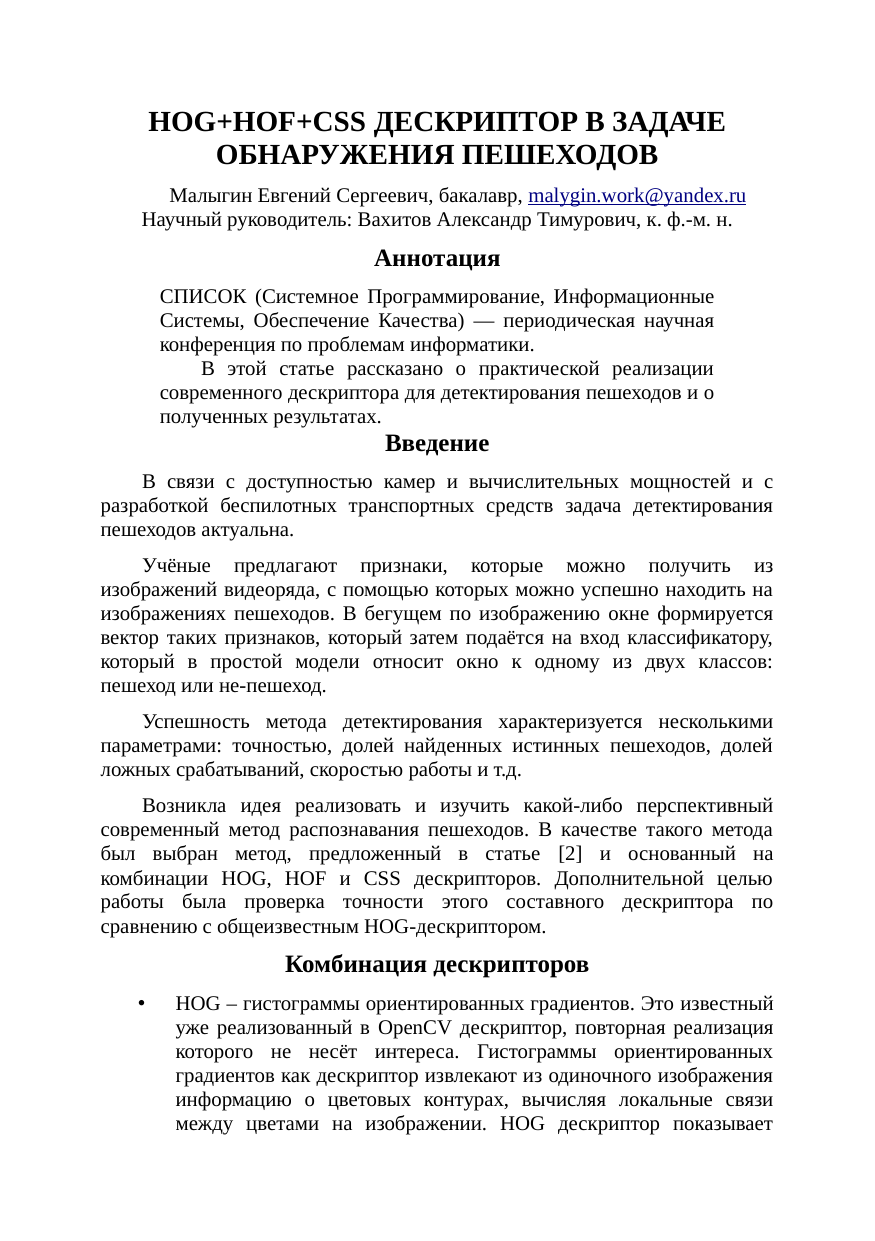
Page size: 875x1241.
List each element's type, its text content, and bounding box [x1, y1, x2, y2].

text Возникла идея реализовать и изучить какой-либо перспективный современный метод распознавания пешеходов. В качестве такого метода был выбран метод, предложенный в статье [2] и основанный на комбинации HOG, HOF и CSS дескрипторов. Дополнительной целью работы была проверка точности этого составного дескриптора по сравнению с общеизвестным HOG-дескриптором. [100, 793, 774, 938]
text В связи с доступностью камер и вычислительных мощностей и с разработкой беспилотных транспортных средств задача детектирования пешеходов актуальна. [100, 469, 774, 541]
subtitle Введение [100, 428, 774, 457]
text В этой статье рассказано о практической реализации современного дескриптора для детектирования пешеходов и о полученных результатах. [159, 356, 714, 428]
text Успешность метода детектирования характеризуется несколькими параметрами: точностью, долей найденных истинных пешеходов, долей ложных срабатываний, скоростью работы и т.д. [100, 709, 774, 781]
subtitle Комбинация дескрипторов [100, 949, 774, 978]
text Малыгин Евгений Сергеевич, бакалавр, malygin.work@yandex.ru Научный руководитель: Вахитов Александр Тимурович, к. ф.-м. н. [100, 183, 774, 231]
text Учёные предлагают признаки, которые можно получить из изображений видеоряда, с помощью которых можно успешно находить на изображениях пешеходов. В бегущем по изображению окне формируется вектор таких признаков, который затем подаётся на вход классификатору, который в простой модели относит окно к одному из двух классов: пешеход или не-пешеход. [100, 553, 774, 697]
text Аннотация [100, 243, 774, 272]
subtitle HOG+HOF+CSS дескриптор в задаче обнаружения пешеходов [100, 104, 774, 171]
text СПИСОК (Системное Программирование, Информационные Системы, Обеспечение Качества) — периодическая научная конференция по проблемам информатики. [159, 284, 714, 356]
list HOG – гистограммы ориентированных градиентов. Это известный уже реализованный в OpenCV дескриптор, повторная реализация которого не несёт интереса. Гистограммы ориентированных градиентов как дескриптор извлекают из одиночного изображения информацию о цветовых контурах, вычисляя локальные связи между цветами на изображении. HOG дескриптор показывает [138, 991, 774, 1135]
